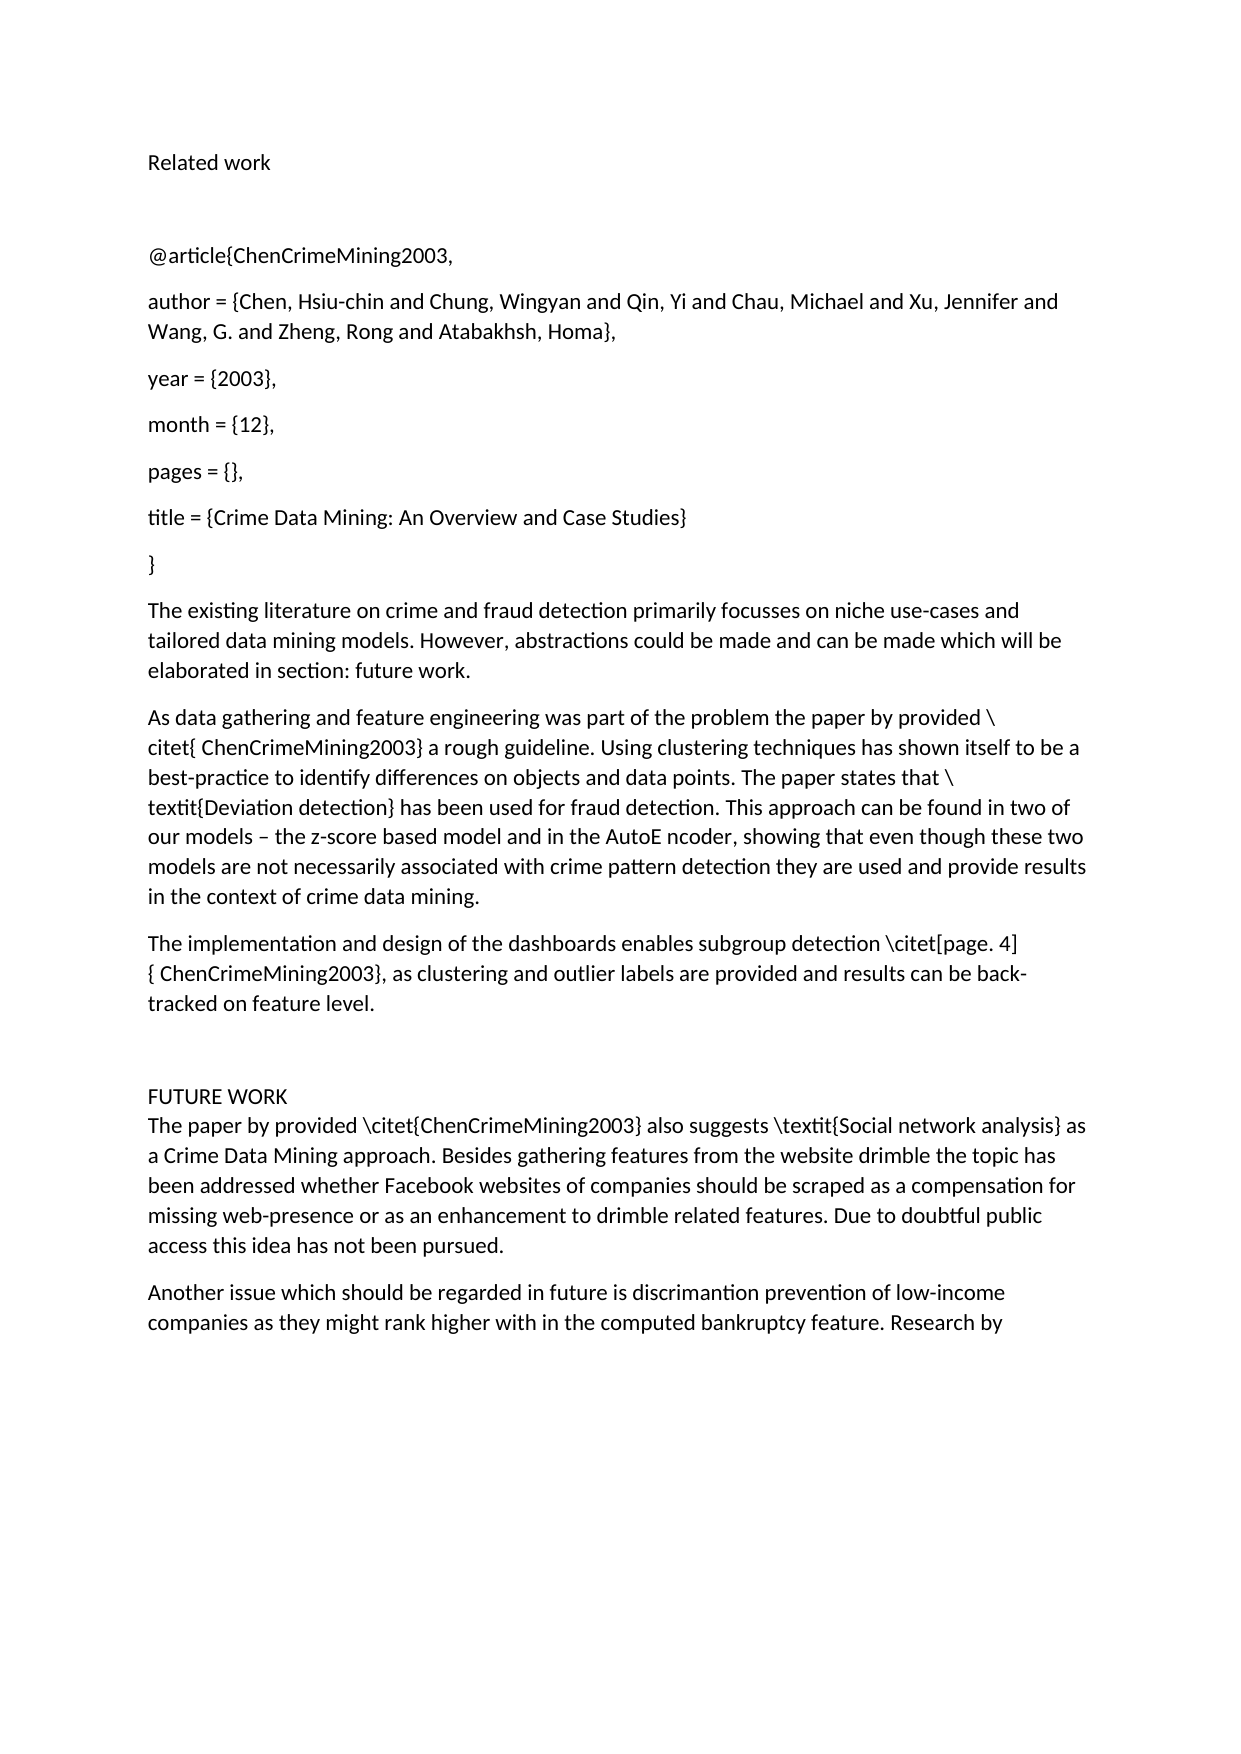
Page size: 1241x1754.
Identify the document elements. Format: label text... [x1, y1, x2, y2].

text Related work [148, 148, 1093, 176]
text author = {Chen, Hsiu-chin and Chung, Wingyan and Qin, Yi and Chau, Michael and Xu, Jennifer and Wang, G. and Zheng, Rong and Atabakhsh, Homa}, [148, 287, 1093, 345]
text month = {12}, [148, 410, 1093, 438]
text title = {Crime Data Mining: An Overview and Case Studies} [148, 503, 1093, 531]
text pages = {}, [148, 457, 1093, 485]
text As data gathering and feature engineering was part of the problem the paper by provided \citet{ ChenCrimeMining2003} a rough guideline. Using clustering techniques has shown itself to be a best-practice to identify differences on objects and data points. The paper states that \textit{Deviation detection} has been used for fraud detection. This approach can be found in two of our models – the z-score based model and in the AutoE ncoder, showing that even though these two models are not necessarily associated with crime pattern detection they are used and provide results in the context of crime data mining. [148, 703, 1093, 910]
text FUTURE WORK The paper by provided \citet{ChenCrimeMining2003} also suggests \textit{Social network analysis} as a Crime Data Mining approach. Besides gathering features from the website drimble the topic has been addressed whether Facebook websites of companies should be scraped as a compensation for missing web-presence or as an enhancement to drimble related features. Due to doubtful public access this idea has not been pursued. [148, 1082, 1093, 1259]
text The implementation and design of the dashboards enables subgroup detection \citet[page. 4]{ ChenCrimeMining2003}, as clustering and outlier labels are provided and results can be back-tracked on feature level. [148, 929, 1093, 1017]
text @article{ChenCrimeMining2003, [148, 241, 1093, 269]
text year = {2003}, [148, 364, 1093, 392]
text } [148, 550, 1093, 578]
text Another issue which should be regarded in future is discrimantion prevention of low-income companies as they might rank higher with in the computed bankruptcy feature. Research by [148, 1278, 1093, 1336]
text The existing literature on crime and fraud detection primarily focusses on niche use-cases and tailored data mining models. However, abstractions could be made and can be made which will be elaborated in section: future work. [148, 597, 1093, 684]
